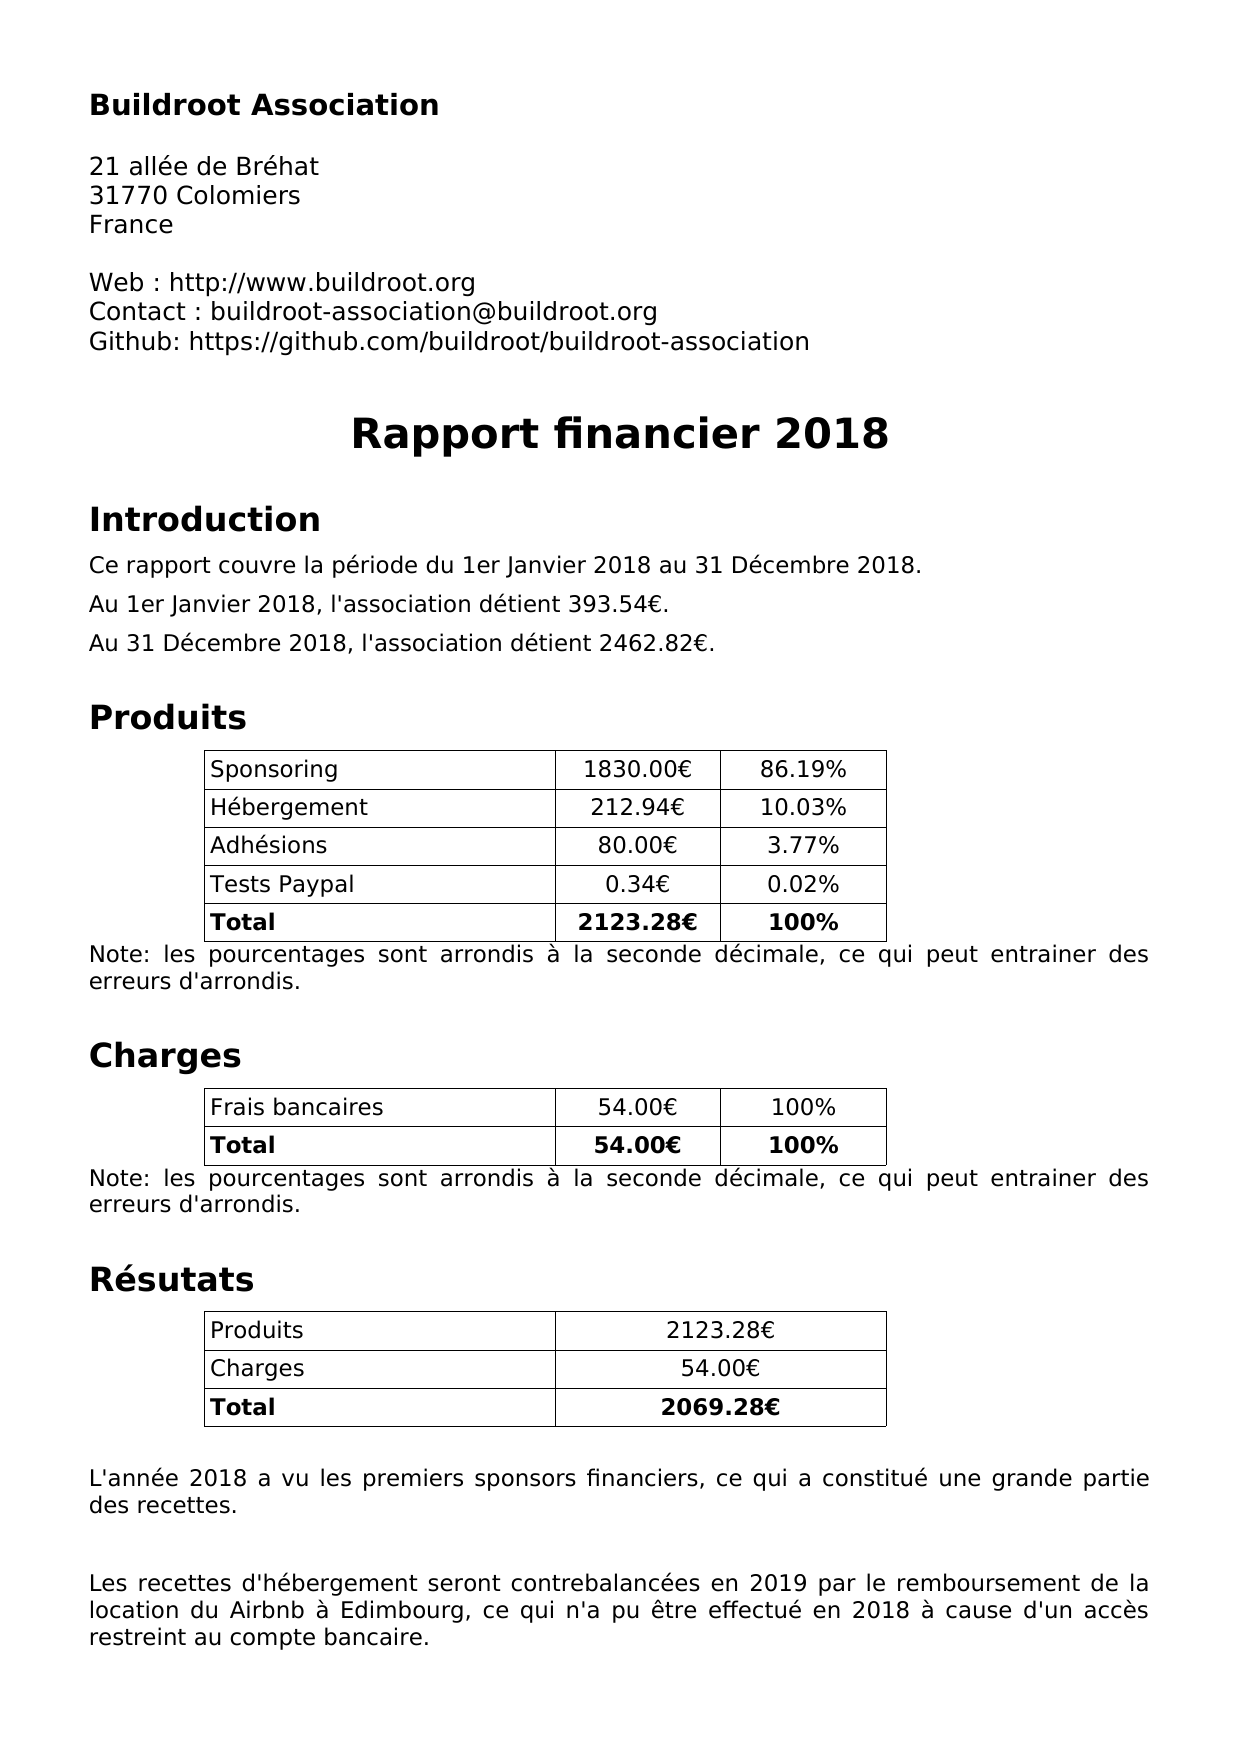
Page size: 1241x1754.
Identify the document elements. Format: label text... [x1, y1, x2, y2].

text France [88, 210, 1152, 239]
title Rapport financier 2018 [88, 410, 1152, 458]
text Contact : buildroot-association@buildroot.org [88, 297, 1152, 327]
table_cell Total [205, 904, 555, 941]
text Buildroot Association [88, 88, 1152, 122]
text Note: les pourcentages sont arrondis à la seconde décimale, ce qui peut entrainer des erreurs d'arrondis. [88, 1165, 1152, 1218]
text Au 31 Décembre 2018, l'association détient 2462.82€. [88, 630, 1152, 657]
text Note: les pourcentages sont arrondis à la seconde décimale, ce qui peut entrainer des erreurs d'arrondis. [88, 941, 1152, 995]
table_header Sponsoring [205, 751, 555, 788]
table_cell Hébergement [205, 790, 555, 827]
text Charges [88, 1037, 1152, 1076]
table_cell Total [205, 1127, 555, 1164]
text 31770 Colomiers [88, 181, 1152, 210]
table_cell Adhésions [205, 828, 555, 865]
table_cell 3.77% [721, 828, 886, 865]
text Produits [88, 699, 1152, 738]
table_cell Total [205, 1389, 555, 1426]
table_cell 80.00€ [556, 828, 720, 865]
table_cell Tests Paypal [205, 866, 555, 903]
table_header 54.00€ [556, 1089, 720, 1126]
table_cell 212.94€ [556, 790, 720, 827]
text Au 1er Janvier 2018, l'association détient 393.54€. [88, 591, 1152, 618]
text Résutats [88, 1260, 1152, 1299]
text Introduction [88, 501, 1152, 539]
text 21 allée de Bréhat [88, 152, 1152, 181]
table_header 1830.00€ [556, 751, 720, 788]
text Github: https://github.com/buildroot/buildroot-association [88, 327, 1152, 356]
table_cell 54.00€ [556, 1351, 886, 1388]
table_header Frais bancaires [205, 1089, 555, 1126]
table_cell 10.03% [721, 790, 886, 827]
text Web : http://www.buildroot.org [88, 268, 1152, 297]
table_header 86.19% [721, 751, 886, 788]
table_cell 0.34€ [556, 866, 720, 903]
text Ce rapport couvre la période du 1er Janvier 2018 au 31 Décembre 2018. [88, 552, 1152, 578]
table_header Produits [205, 1312, 555, 1349]
table_cell Charges [205, 1351, 555, 1388]
table_cell 2123.28€ [556, 904, 720, 941]
table_cell 54.00€ [556, 1127, 720, 1164]
table_cell 0.02% [721, 866, 886, 903]
text Les recettes d'hébergement seront contrebalancées en 2019 par le remboursement de la location du Airbnb à Edimbourg, ce qui n'a pu être effectué en 2018 à cause d'un accès restreint au compte bancaire. [88, 1570, 1152, 1650]
table_header 100% [721, 1089, 886, 1126]
table_cell 100% [721, 1127, 886, 1164]
table_cell 100% [721, 904, 886, 941]
text L'année 2018 a vu les premiers sponsors financiers, ce qui a constitué une grande partie des recettes. [88, 1465, 1152, 1519]
table_header 2123.28€ [556, 1312, 886, 1349]
table_cell 2069.28€ [556, 1389, 886, 1426]
